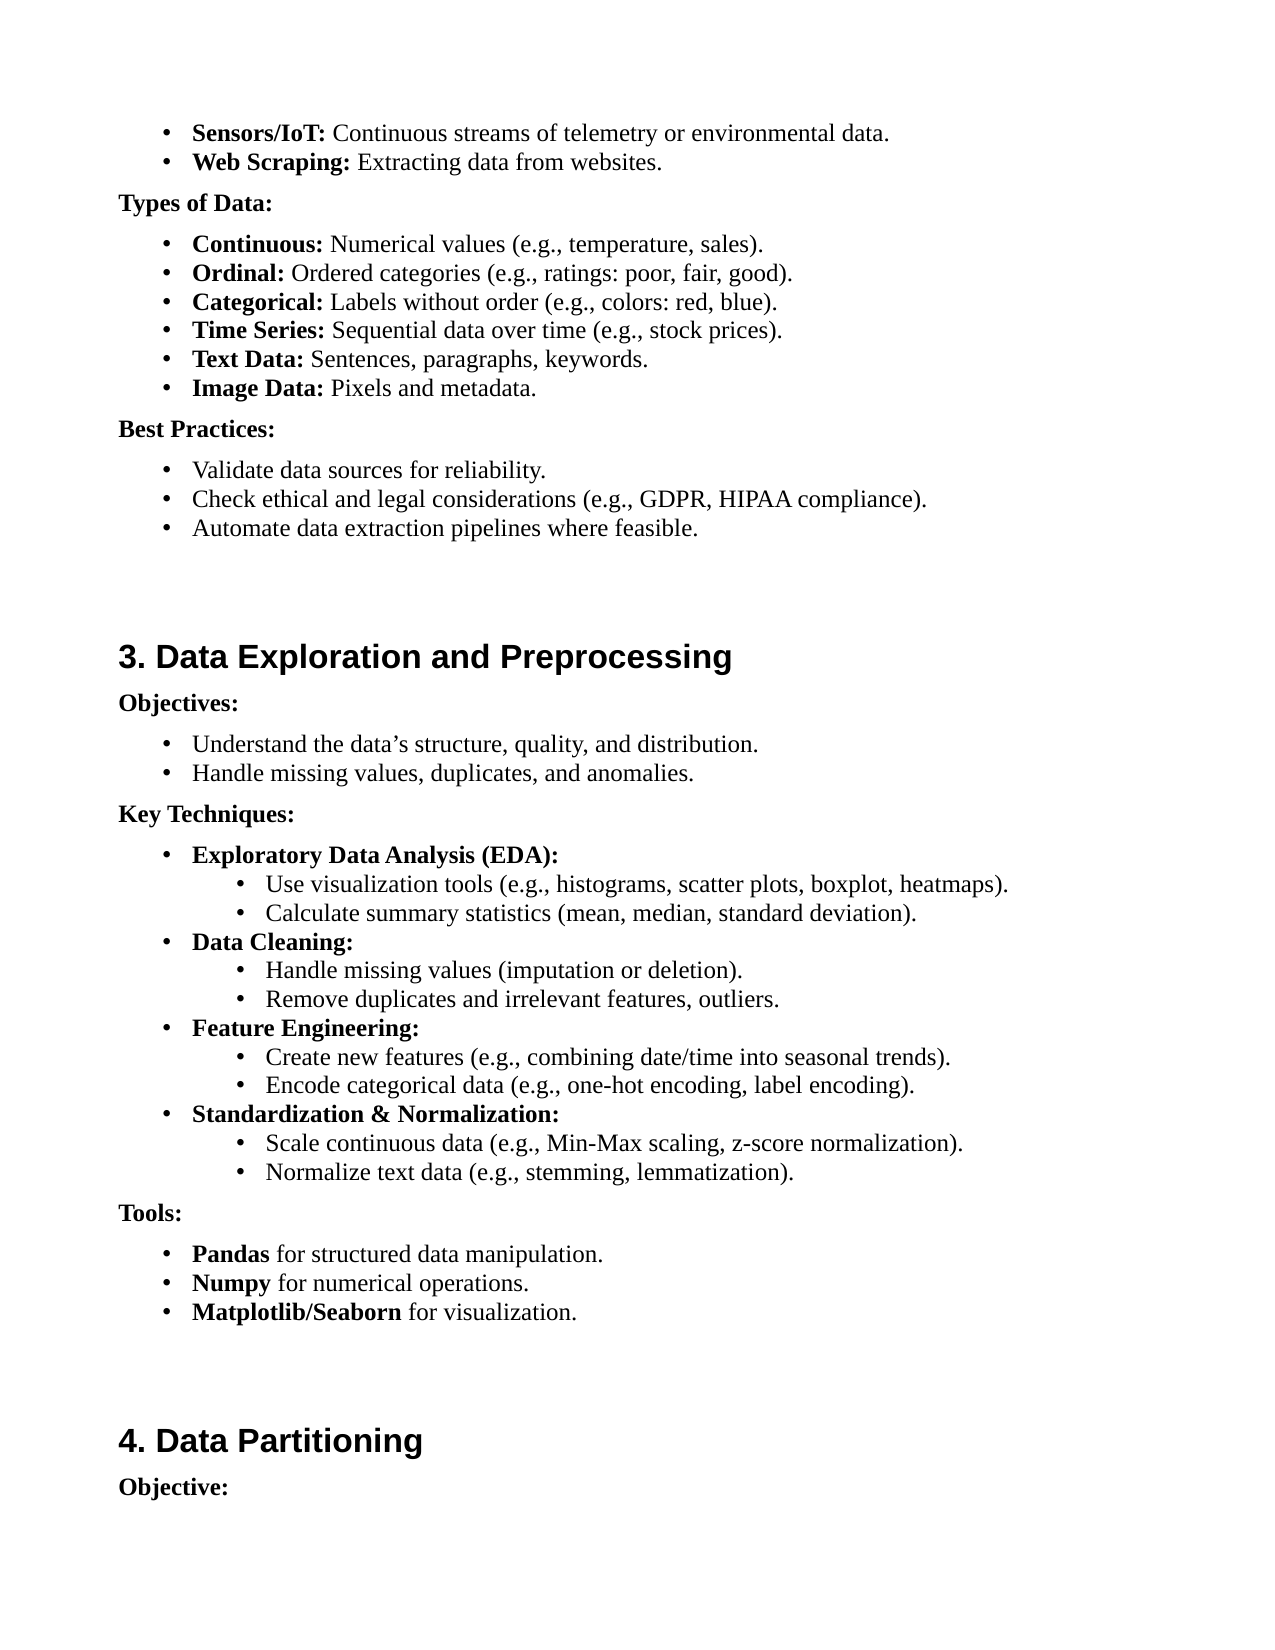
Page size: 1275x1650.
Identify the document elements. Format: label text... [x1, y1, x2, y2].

text Objectives: [118, 688, 1157, 717]
list Image Data: Pixels and metadata. [162, 373, 1157, 402]
subtitle 3. Data Exploration and Preprocessing [118, 637, 1157, 676]
list Ordinal: Ordered categories (e.g., ratings: poor, fair, good). [162, 258, 1157, 287]
text Best Practices: [118, 414, 1157, 443]
list Data Cleaning: [162, 927, 1157, 956]
list Continuous: Numerical values (e.g., temperature, sales). [162, 229, 1157, 258]
list Exploratory Data Analysis (EDA): [162, 841, 1157, 869]
list Scale continuous data (e.g., Min-Max scaling, z-score normalization). [236, 1128, 1157, 1157]
text Objective: [118, 1472, 1157, 1500]
list Pandas for structured data manipulation. [162, 1239, 1157, 1268]
list Calculate summary statistics (mean, median, standard deviation). [236, 898, 1157, 927]
list Time Series: Sequential data over time (e.g., stock prices). [162, 316, 1157, 344]
list Standardization & Normalization: [162, 1099, 1157, 1128]
list Normalize text data (e.g., stemming, lemmatization). [236, 1157, 1157, 1186]
list Use visualization tools (e.g., histograms, scatter plots, boxplot, heatmaps). [236, 869, 1157, 898]
list Web Scraping: Extracting data from websites. [162, 147, 1157, 176]
list Create new features (e.g., combining date/time into seasonal trends). [236, 1042, 1157, 1071]
list Encode categorical data (e.g., one-hot encoding, label encoding). [236, 1071, 1157, 1099]
list Categorical: Labels without order (e.g., colors: red, blue). [162, 287, 1157, 316]
list Handle missing values (imputation or deletion). [236, 956, 1157, 984]
list Understand the data’s structure, quality, and distribution. [162, 729, 1157, 758]
text Types of Data: [118, 188, 1157, 217]
list Text Data: Sentences, paragraphs, keywords. [162, 344, 1157, 373]
list Handle missing values, duplicates, and anomalies. [162, 758, 1157, 787]
list Check ethical and legal considerations (e.g., GDPR, HIPAA compliance). [162, 484, 1157, 513]
text Tools: [118, 1198, 1157, 1227]
subtitle 4. Data Partitioning [118, 1421, 1157, 1459]
list Validate data sources for reliability. [162, 456, 1157, 484]
text Key Techniques: [118, 799, 1157, 828]
list Matplotlib/Seaborn for visualization. [162, 1297, 1157, 1326]
list Feature Engineering: [162, 1013, 1157, 1042]
list Sensors/IoT: Continuous streams of telemetry or environmental data. [162, 118, 1157, 147]
list Numpy for numerical operations. [162, 1268, 1157, 1297]
list Remove duplicates and irrelevant features, outliers. [236, 984, 1157, 1013]
list Automate data extraction pipelines where feasible. [162, 513, 1157, 542]
